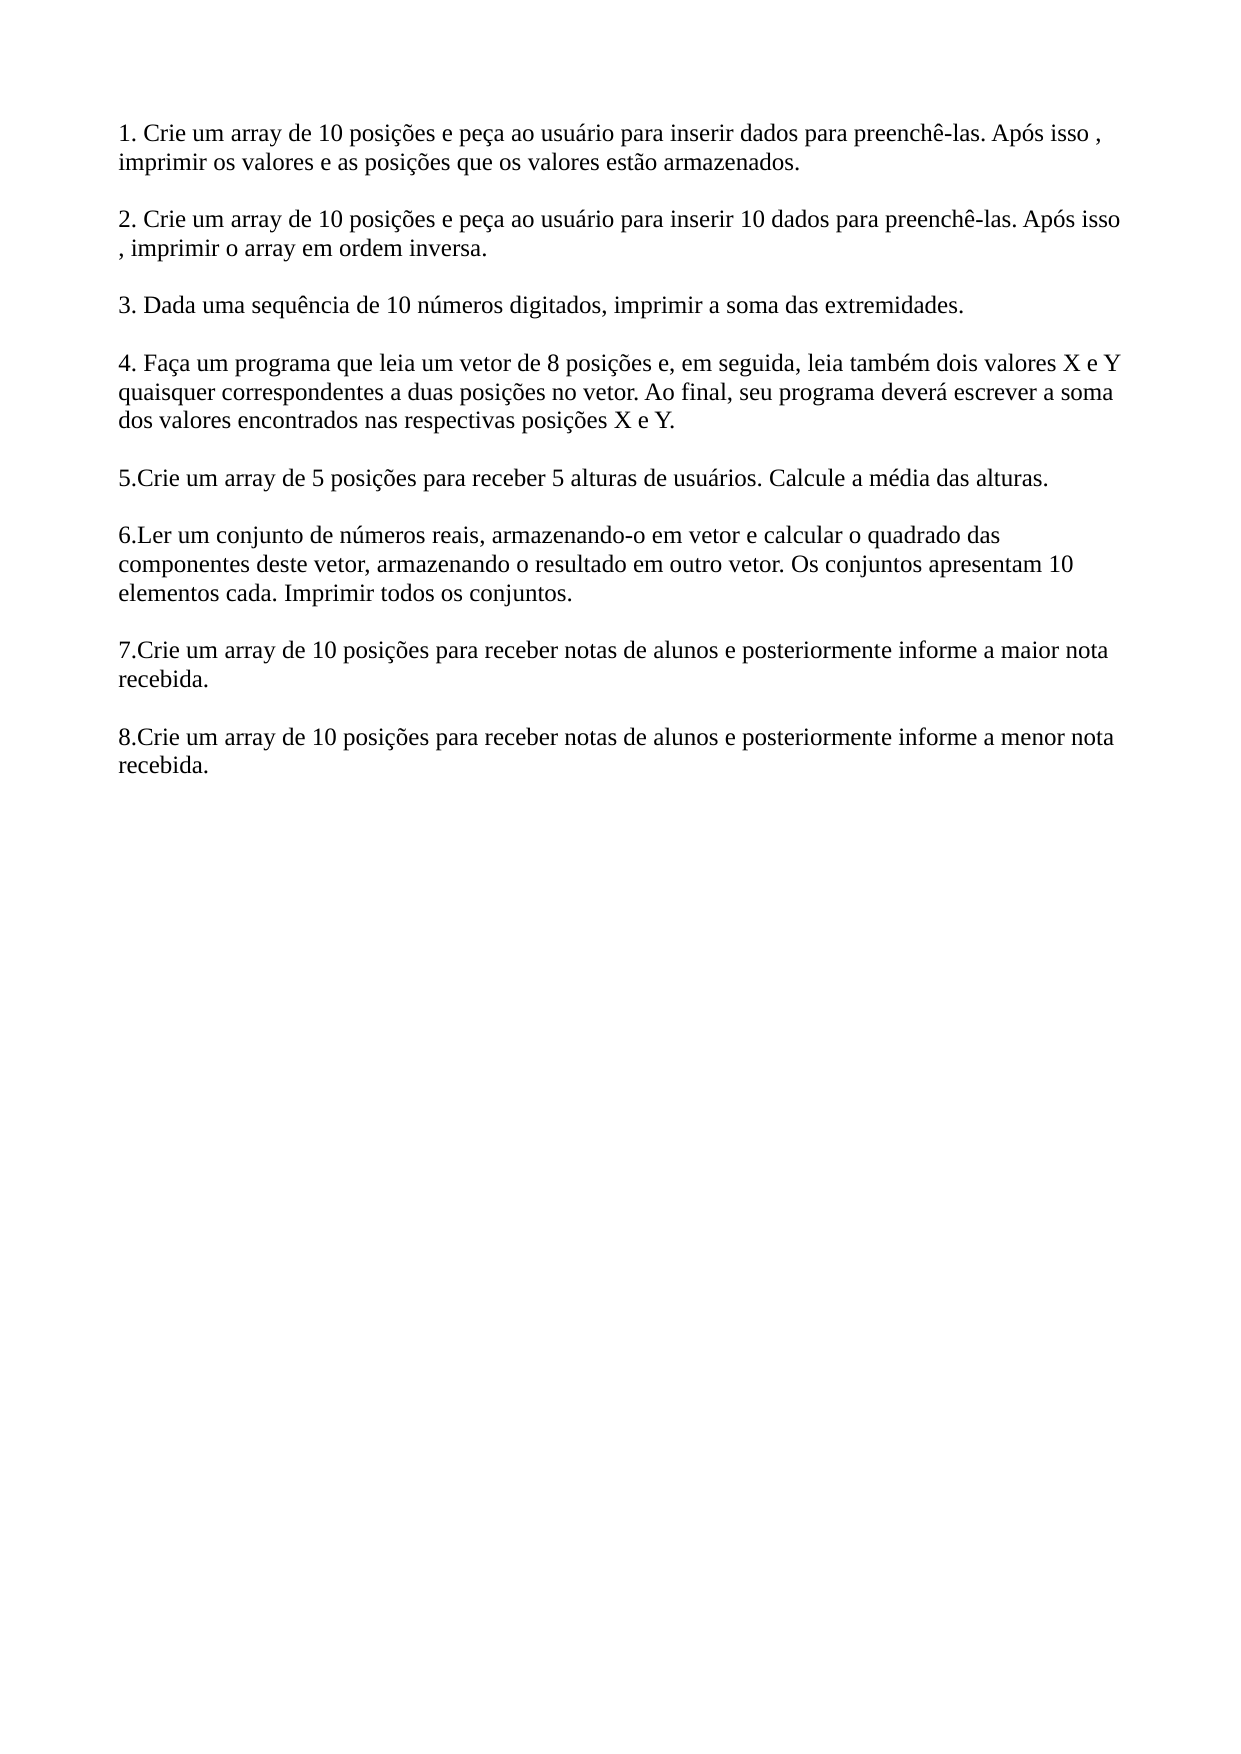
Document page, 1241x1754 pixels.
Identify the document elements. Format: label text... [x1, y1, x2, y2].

text 2. Crie um array de 10 posições e peça ao usuário para inserir 10 dados para preenchê-las. Após isso , imprimir o array em ordem inversa. [118, 204, 1122, 262]
text 3. Dada uma sequência de 10 números digitados, imprimir a soma das extremidades. [118, 291, 1122, 319]
text 1. Crie um array de 10 posições e peça ao usuário para inserir dados para preenchê-las. Após isso , imprimir os valores e as posições que os valores estão armazenados. [118, 118, 1122, 176]
text 6.Ler um conjunto de números reais, armazenando-o em vetor e calcular o quadrado das componentes deste vetor, armazenando o resultado em outro vetor. Os conjuntos apresentam 10 elementos cada. Imprimir todos os conjuntos. [118, 521, 1122, 607]
text 7.Crie um array de 10 posições para receber notas de alunos e posteriormente informe a maior nota recebida. [118, 636, 1122, 693]
text 8.Crie um array de 10 posições para receber notas de alunos e posteriormente informe a menor nota recebida. [118, 722, 1122, 779]
text 4. Faça um programa que leia um vetor de 8 posições e, em seguida, leia também dois valores X e Y quaisquer correspondentes a duas posições no vetor. Ao final, seu programa deverá escrever a soma dos valores encontrados nas respectivas posições X e Y. [118, 348, 1122, 434]
text 5.Crie um array de 5 posições para receber 5 alturas de usuários. Calcule a média das alturas. [118, 463, 1122, 492]
